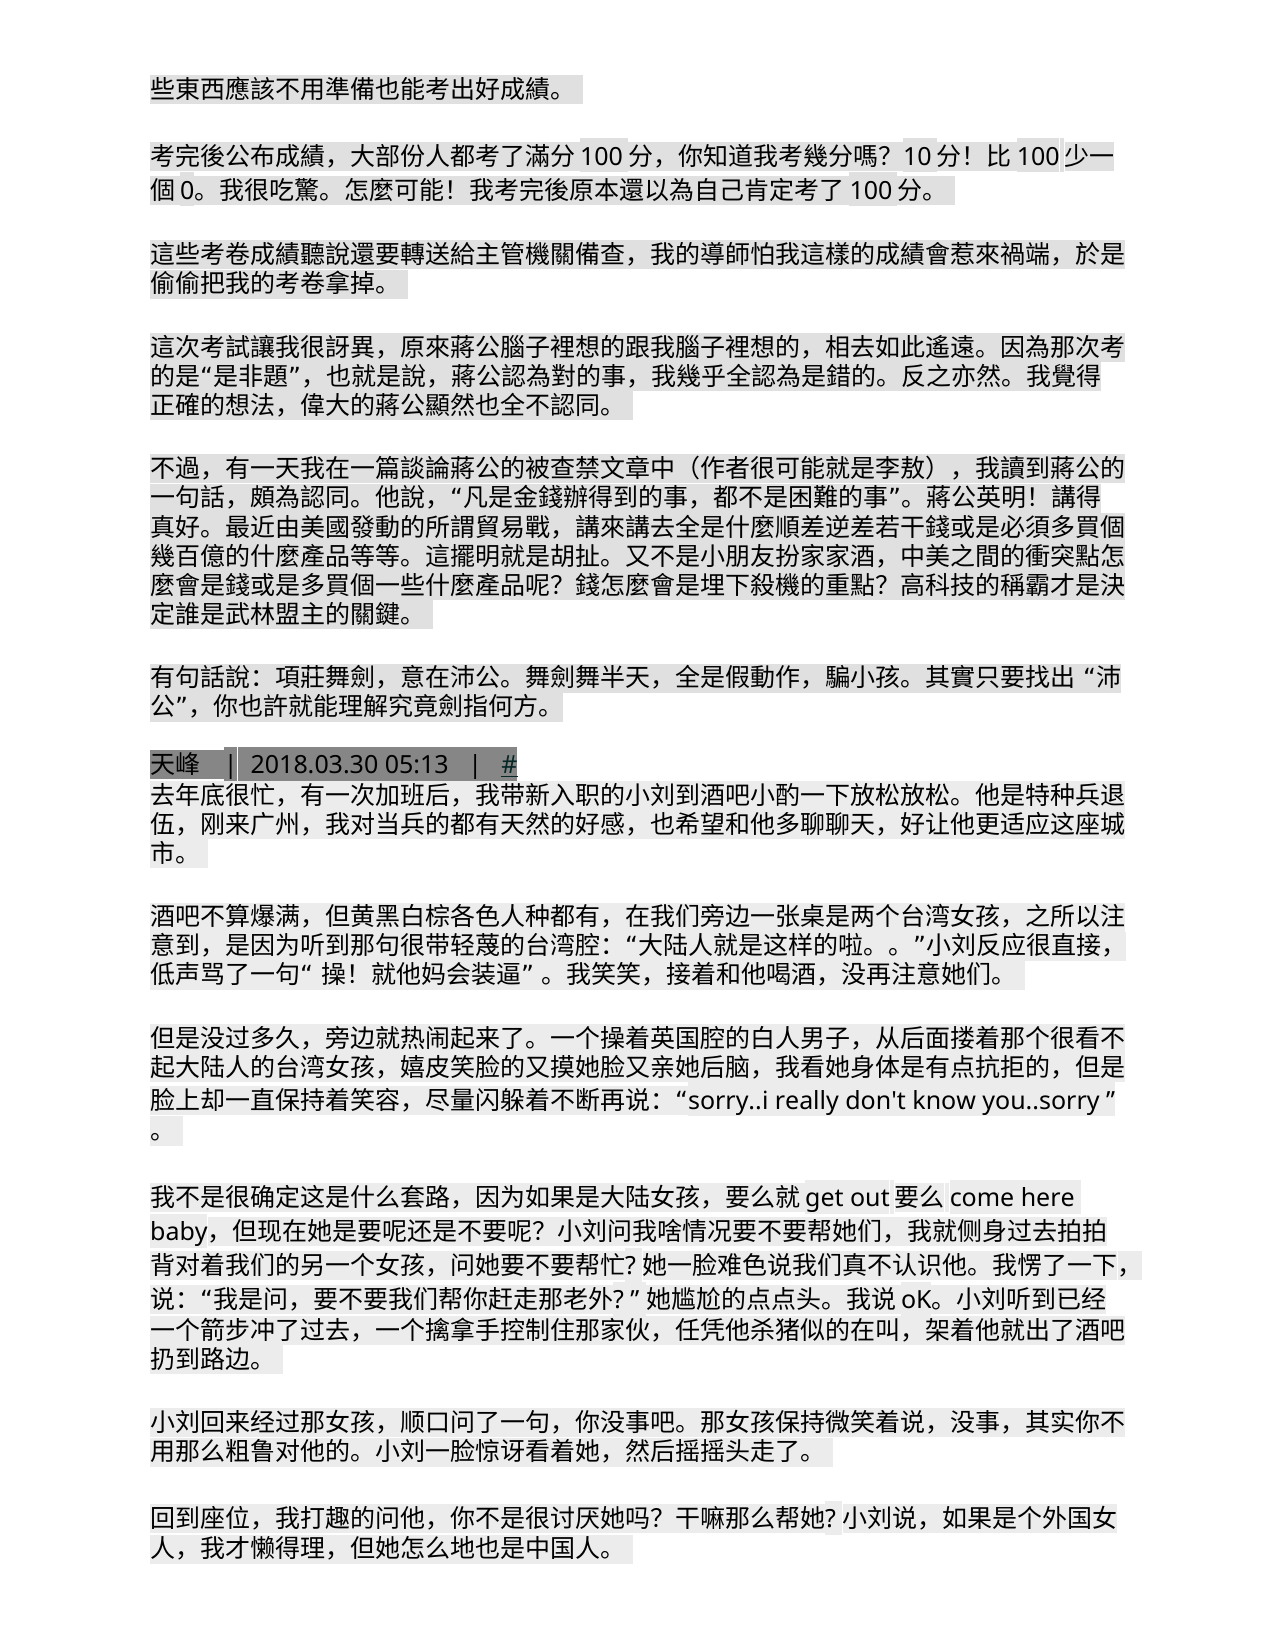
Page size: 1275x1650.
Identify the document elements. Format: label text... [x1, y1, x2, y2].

text 去年底很忙，有一次加班后，我带新入职的小刘到酒吧小酌一下放松放松。他是特种兵退伍，刚来广州，我对当兵的都有天然的好感，也希望和他多聊聊天，好让他更适应这座城市。 酒吧不算爆满，但黄黑白棕各色人种都有，在我们旁边一张桌是两个台湾女孩，之所以注意到，是因为听到那句很带轻蔑的台湾腔：“大陆人就是这样的啦。。”小刘反应很直接，低声骂了一句“ 操！就他妈会装逼” 。我笑笑，接着和他喝酒，没再注意她们。 但是没过多久，旁边就热闹起来了。一个操着英国腔的白人男子，从后面搂着那个很看不起大陆人的台湾女孩，嬉皮笑脸的又摸她脸又亲她后脑，我看她身体是有点抗拒的，但是脸上却一直保持着笑容，尽量闪躲着不断再说：“sorry..i really don't know you..sorry ” 。 我不是很确定这是什么套路，因为如果是大陆女孩，要么就get out要么come here baby，但现在她是要呢还是不要呢？小刘问我啥情况要不要帮她们，我就侧身过去拍拍背对着我们的另一个女孩，问她要不要帮忙? 她一脸难色说我们真不认识他。我愣了一下，说：“我是问，要不要我们帮你赶走那老外? ” 她尴尬的点点头。我说oK。小刘听到已经一个箭步冲了过去，一个擒拿手控制住那家伙，任凭他杀猪似的在叫，架着他就出了酒吧扔到路边。 小刘回来经过那女孩，顺口问了一句，你没事吧。那女孩保持微笑着说，没事，其实你不用那么粗鲁对他的。小刘一脸惊讶看着她，然后摇摇头走了。 回到座位，我打趣的问他，你不是很讨厌她吗？干嘛那么帮她? 小刘说，如果是个外国女人，我才懒得理，但她怎么地也是中国人。 我说这件事，其实是想说，现在很多大陆人讨厌台湾人，是因为受够了那种高高在上的姿态，并且当发现我们爱了几十年的台湾人原来几十年来就算不仇视我们，也只是把我们看成是低人一等的下人。 那种仿佛一夜间发现真相后带来的失望，进而发展成鄙视甚至仇视，就是现在很多网民在网络上种种过激表现的原因。 但是，在心底，中国人仍然当台湾人是中国人，哪怕仅仅感到台湾人的百分之一发自内心的善意，也会给以百分之百的回报。更别说真的会伤害哪怕远在万里但是从小就认为是祖国宝岛的台湾。毕竟大家都是中国人。 大陆人不是什么都想的大想的远像下棋一样只计算得失而忽略各种的小。也许台湾人知道大陆经受过的苦难和屈辱，但是台湾人无法体会这些。大陆人只是深刻的知道，表现出心底最柔软的那一面，悲天悯人改变不了任何现状。世界就是这么现实，只有当我们能够主导游戏规则，我们国家才会更好，我们人民才会更好，我们才能真正改变这个世界。 台湾人和大陆人确实不一样，虽然我并不完全同意陈真医师的对比总结，但我不想辩论什么。我只希望有一天，台湾人大陆人都能真正从内到外的互相平等视之，就像广东人四川人不同省份之间的人一样，各种的强调不同，仅仅是自家人的互相调侃，增进感情的善意润滑而已。 [150, 781, 1125, 1564]
text 些東西應該不用準備也能考出好成績。 考完後公布成績，大部份人都考了滿分100分，你知道我考幾分嗎？10分！比100少一個0。我很吃驚。怎麼可能！我考完後原本還以為自己肯定考了100分。 這些考卷成績聽說還要轉送給主管機關備查，我的導師怕我這樣的成績會惹來禍端，於是偷偷把我的考卷拿掉。 這次考試讓我很訝異，原來蔣公腦子裡想的跟我腦子裡想的，相去如此遙遠。因為那次考的是“是非題”，也就是說，蔣公認為對的事，我幾乎全認為是錯的。反之亦然。我覺得正確的想法，偉大的蔣公顯然也全不認同。 不過，有一天我在一篇談論蔣公的被查禁文章中（作者很可能就是李敖），我讀到蔣公的一句話，頗為認同。他說，“凡是金錢辦得到的事，都不是困難的事”。蔣公英明！講得真好。最近由美國發動的所謂貿易戰，講來講去全是什麼順差逆差若干錢或是必須多買個幾百億的什麼產品等等。這擺明就是胡扯。又不是小朋友扮家家酒，中美之間的衝突點怎麼會是錢或是多買個一些什麼產品呢？錢怎麼會是埋下殺機的重點？高科技的稱霸才是決定誰是武林盟主的關鍵。 有句話說：項莊舞劍，意在沛公。舞劍舞半天，全是假動作，騙小孩。其實只要找出 “沛公”，你也許就能理解究竟劍指何方。 [150, 75, 1125, 722]
text 天峰 | 2018.03.30 05:13 | # [150, 747, 1125, 781]
